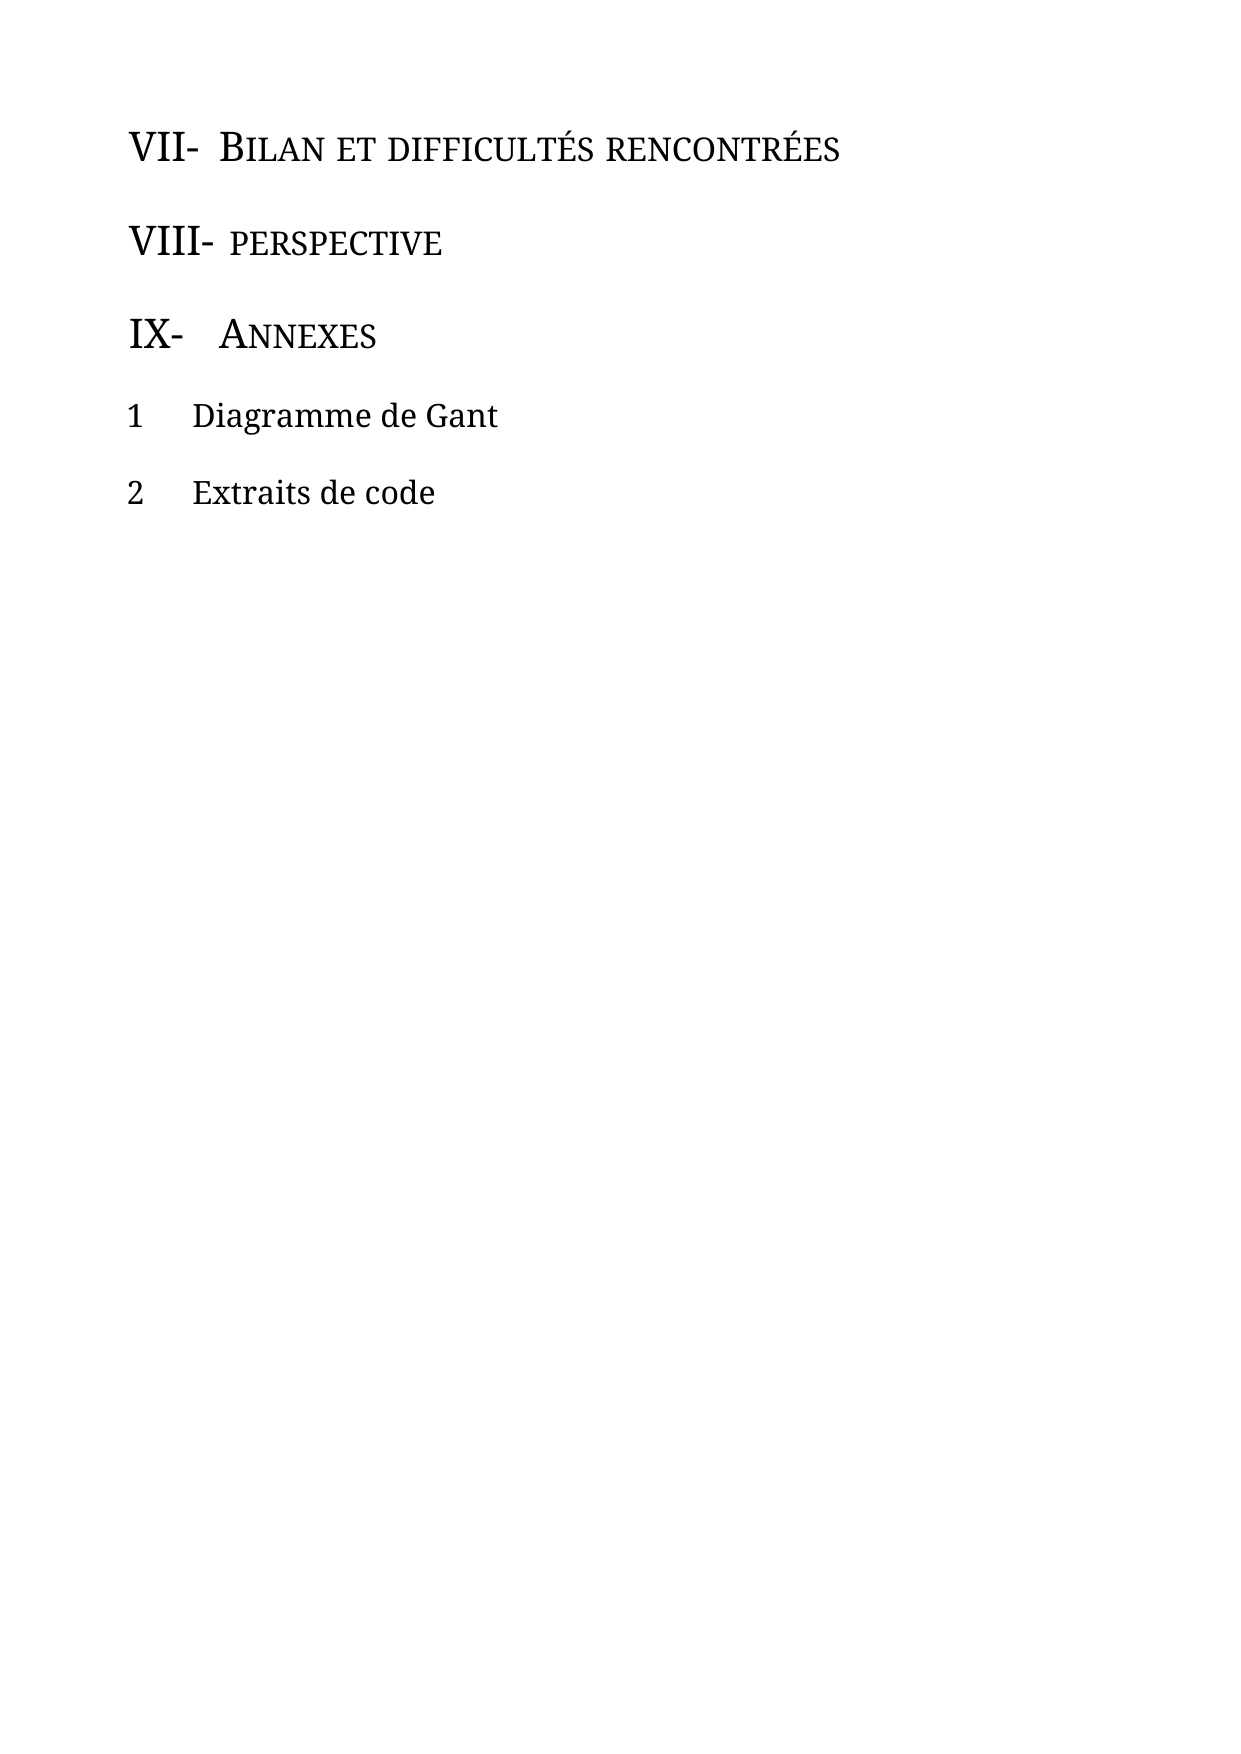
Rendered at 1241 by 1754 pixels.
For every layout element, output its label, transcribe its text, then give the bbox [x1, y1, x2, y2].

subtitle perspective [118, 211, 1122, 267]
subtitle Extraits de code [118, 470, 1122, 514]
subtitle Bilan et difficultés rencontrées [118, 118, 1122, 174]
subtitle Annexes [118, 304, 1122, 360]
subtitle Diagramme de Gant [118, 393, 1122, 437]
